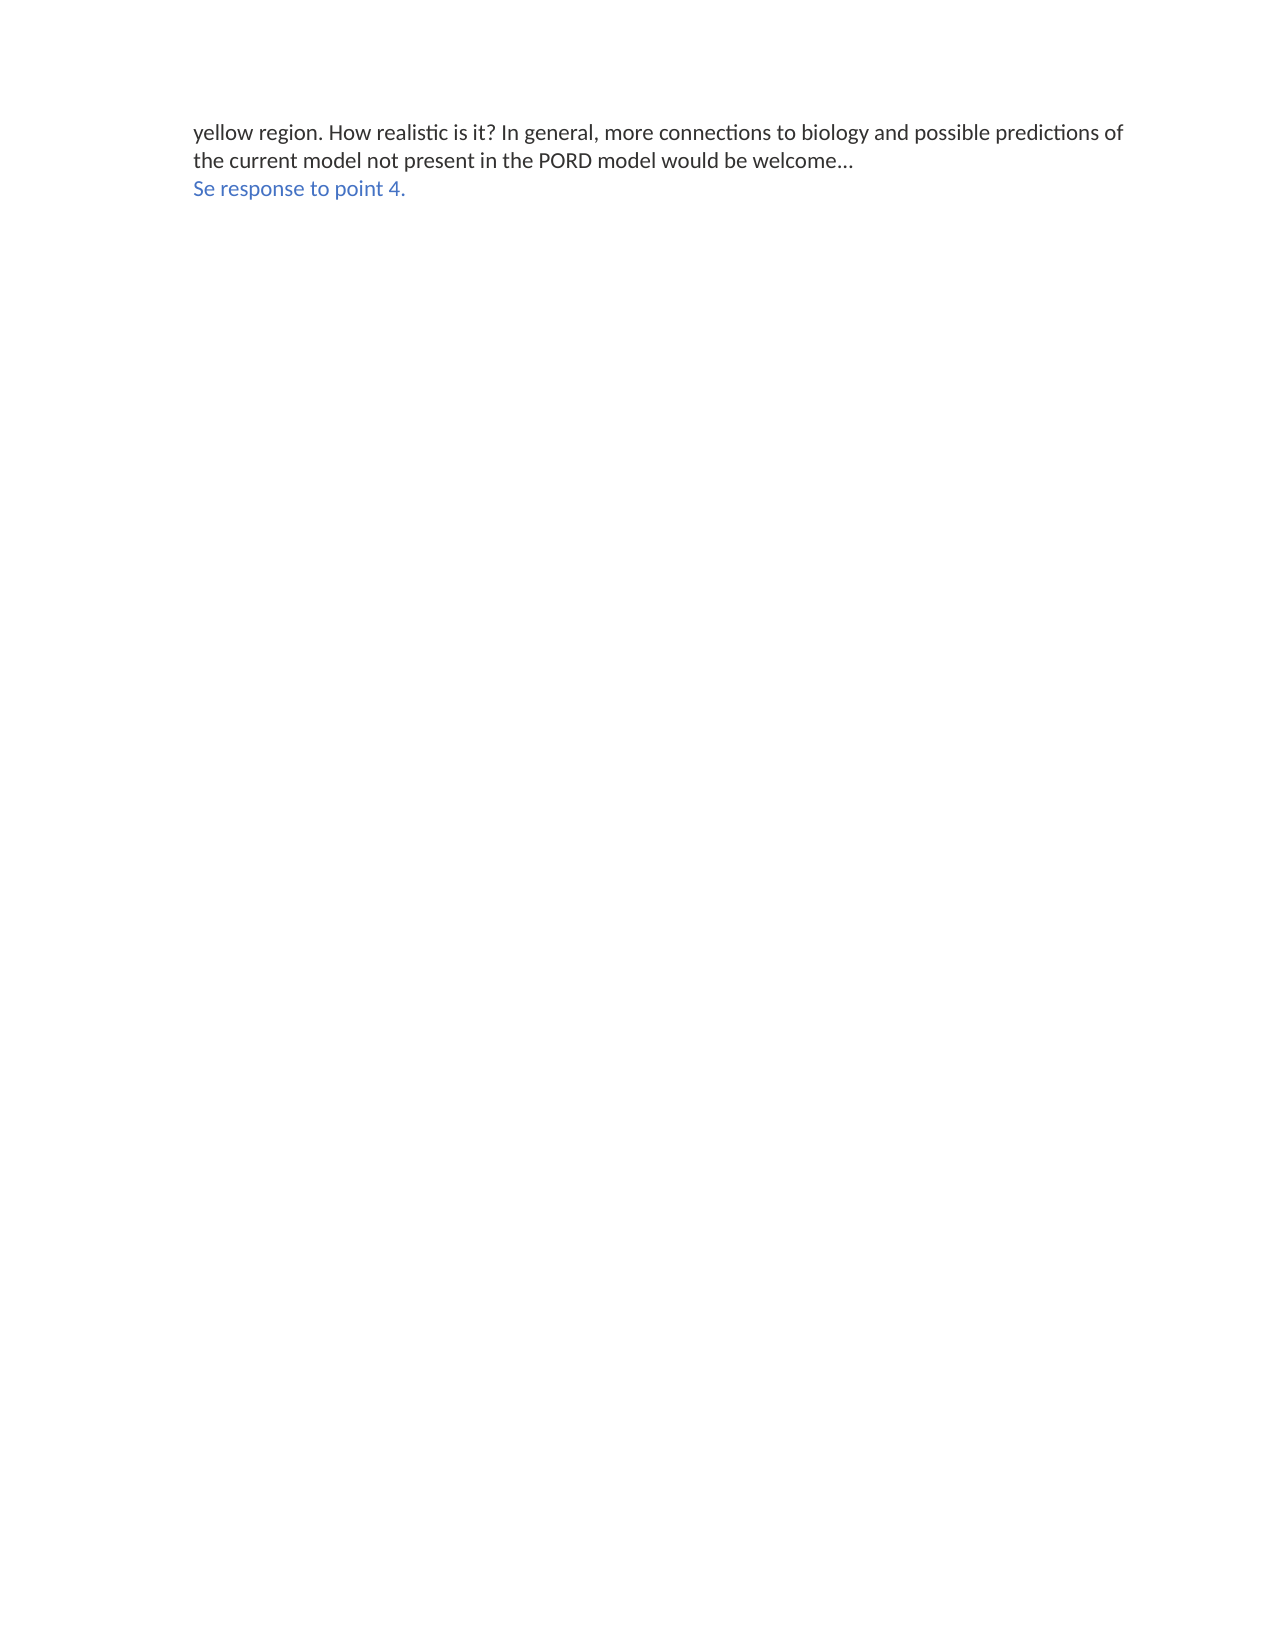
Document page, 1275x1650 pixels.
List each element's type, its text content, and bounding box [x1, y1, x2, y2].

list yellow region. How realistic is it? In general, more connections to biology and possible predictions of the current model not present in the PORD model would be welcome... Se response to point 4. [156, 118, 1157, 259]
